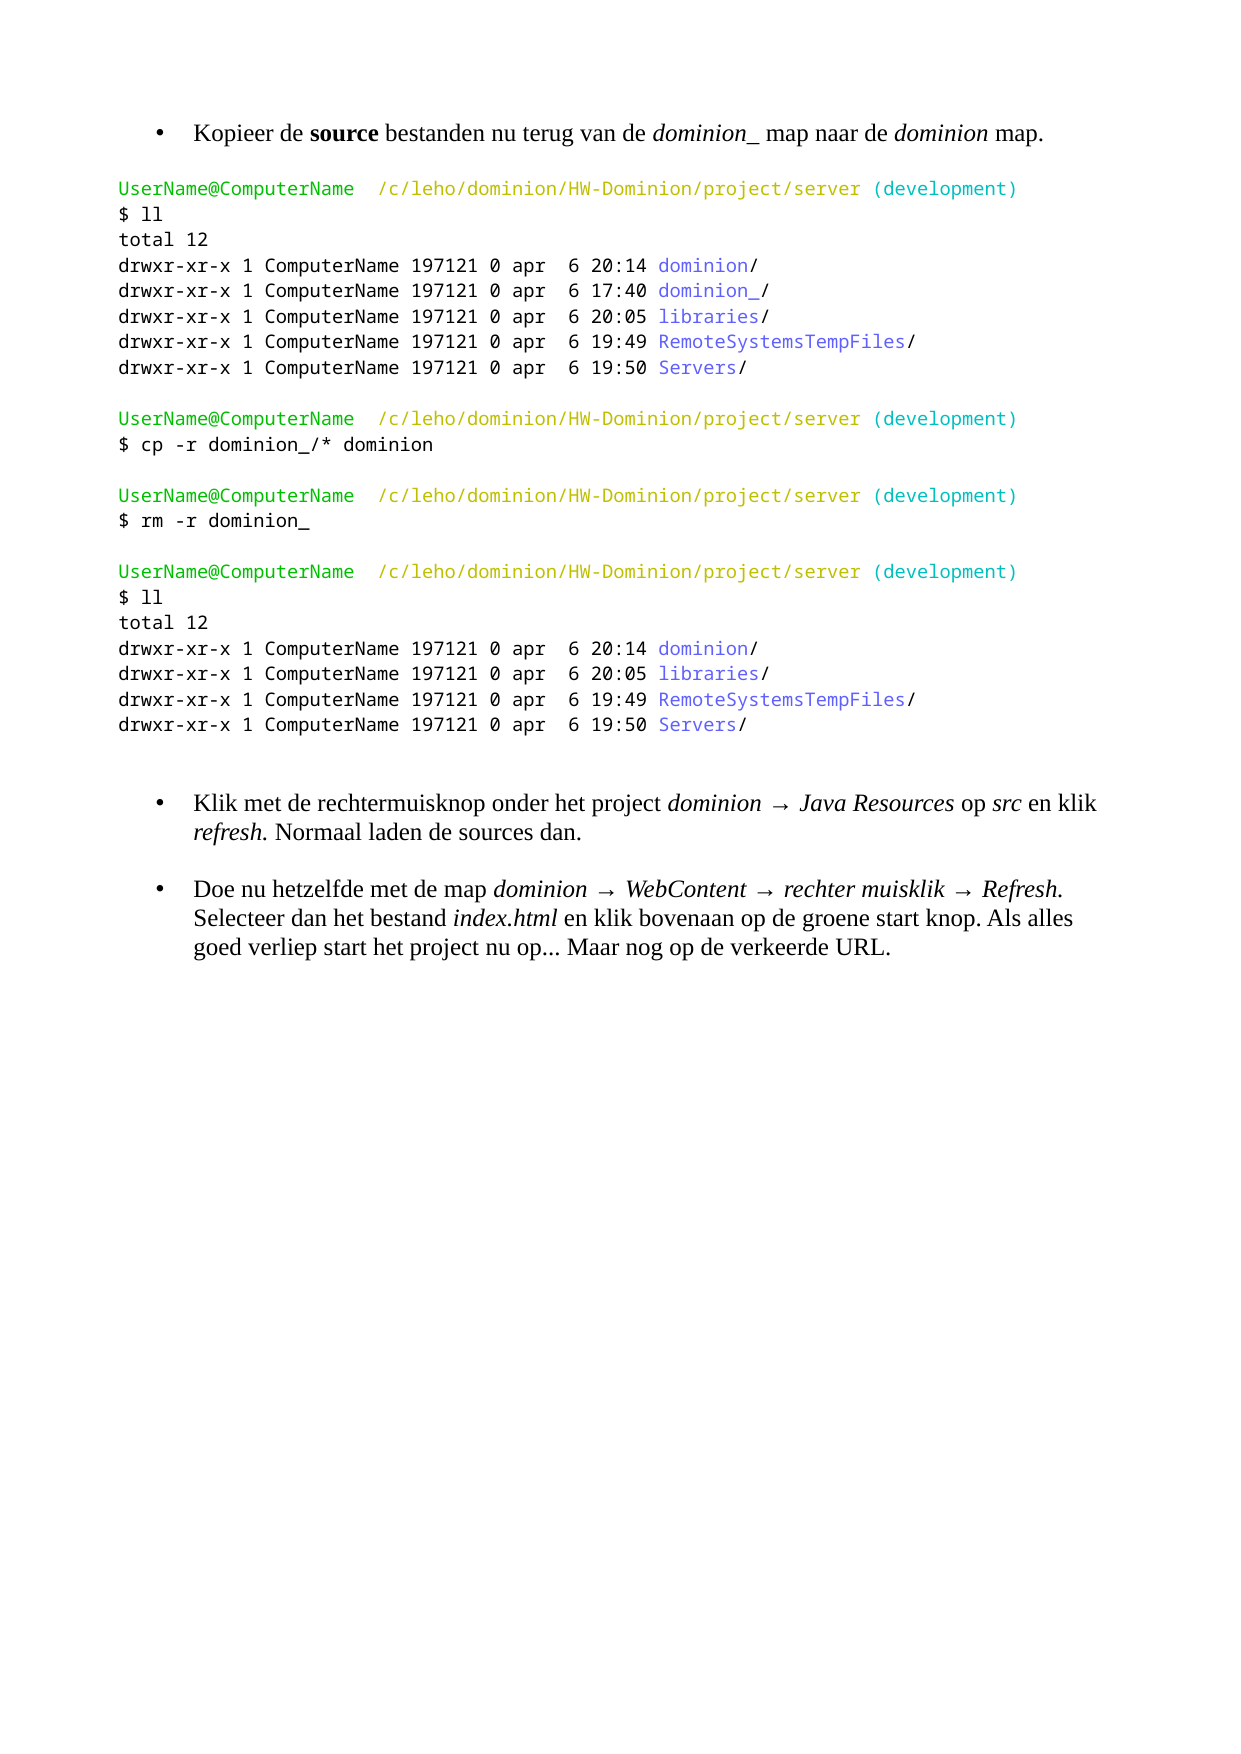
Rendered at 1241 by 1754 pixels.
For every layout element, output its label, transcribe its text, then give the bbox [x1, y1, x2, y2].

text drwxr-xr-x 1 ComputerName 197121 0 apr 6 19:49 RemoteSystemsTempFiles/ [118, 686, 1122, 712]
text UserName@ComputerName /c/leho/dominion/HW-Dominion/project/server (development) [118, 405, 1122, 431]
text drwxr-xr-x 1 ComputerName 197121 0 apr 6 20:14 dominion/ [118, 635, 1122, 661]
text UserName@ComputerName /c/leho/dominion/HW-Dominion/project/server (development) [118, 558, 1122, 584]
text drwxr-xr-x 1 ComputerName 197121 0 apr 6 20:14 dominion/ [118, 252, 1122, 278]
list Doe nu hetzelfde met de map dominion → WebContent → rechter muisklik → Refresh. Selecteer dan het bestand index.html en klik bovenaan op de groene start knop. Als alles goed verliep start het project nu op... Maar nog op de verkeerde URL. [156, 874, 1122, 961]
text UserName@ComputerName /c/leho/dominion/HW-Dominion/project/server (development) [118, 176, 1122, 201]
text UserName@ComputerName /c/leho/dominion/HW-Dominion/project/server (development) [118, 482, 1122, 507]
text drwxr-xr-x 1 ComputerName 197121 0 apr 6 19:50 Servers/ [118, 354, 1122, 380]
text $ ll [118, 584, 1122, 609]
text drwxr-xr-x 1 ComputerName 197121 0 apr 6 20:05 libraries/ [118, 303, 1122, 329]
text drwxr-xr-x 1 ComputerName 197121 0 apr 6 19:50 Servers/ [118, 712, 1122, 737]
list Kopieer de source bestanden nu terug van de dominion_ map naar de dominion map. [156, 118, 1122, 147]
list Klik met de rechtermuisknop onder het project dominion → Java Resources op src en klik refresh. Normaal laden de sources dan. [156, 788, 1122, 846]
text total 12 [118, 609, 1122, 635]
text $ ll [118, 201, 1122, 227]
text $ cp -r dominion_/* dominion [118, 431, 1122, 456]
text drwxr-xr-x 1 ComputerName 197121 0 apr 6 17:40 dominion_/ [118, 278, 1122, 303]
text drwxr-xr-x 1 ComputerName 197121 0 apr 6 19:49 RemoteSystemsTempFiles/ [118, 329, 1122, 354]
text drwxr-xr-x 1 ComputerName 197121 0 apr 6 20:05 libraries/ [118, 661, 1122, 686]
text $ rm -r dominion_ [118, 507, 1122, 533]
text total 12 [118, 227, 1122, 252]
